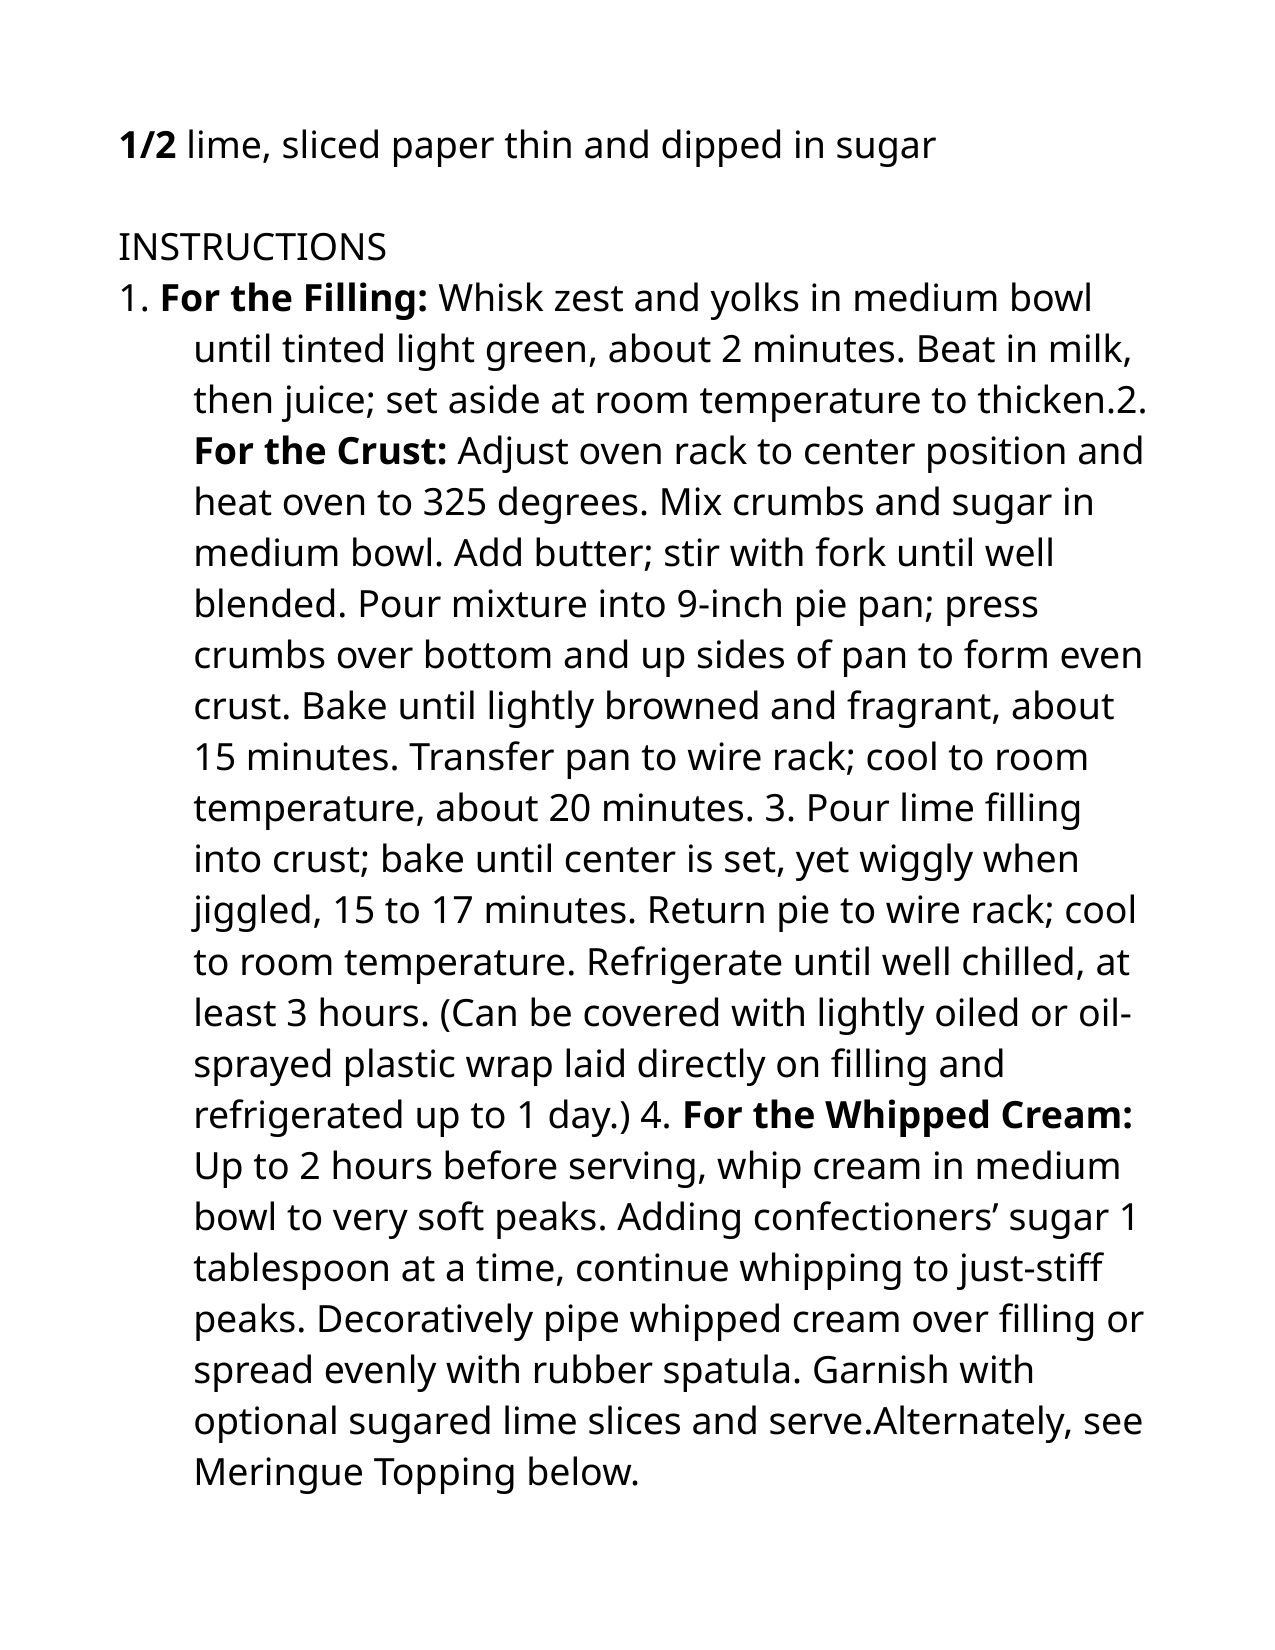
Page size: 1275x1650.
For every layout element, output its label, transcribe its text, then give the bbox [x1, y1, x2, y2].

text 1. For the Filling: Whisk zest and yolks in medium bowl until tinted light green, about 2 minutes. Beat in milk, then juice; set aside at room temperature to thicken. 2. For the Crust: Adjust oven rack to center position and heat oven to 325 degrees. Mix crumbs and sugar in medium bowl. Add butter; stir with fork until well blended. Pour mixture into 9-inch pie pan; press crumbs over bottom and up sides of pan to form even crust. Bake until lightly browned and fragrant, about 15 minutes. Transfer pan to wire rack; cool to room temperature, about 20 minutes. 3. Pour lime filling into crust; bake until center is set, yet wiggly when jiggled, 15 to 17 minutes. Return pie to wire rack; cool to room temperature. Refrigerate until well chilled, at least 3 hours. (Can be covered with lightly oiled or oil-sprayed plastic wrap laid directly on filling and refrigerated up to 1 day.) 4. For the Whipped Cream: Up to 2 hours before serving, whip cream in medium bowl to very soft peaks. Adding confectioners’ sugar 1 tablespoon at a time, continue whipping to just-stiff peaks. Decoratively pipe whipped cream over filling or spread evenly with rubber spatula. Garnish with optional sugared lime slices and serve. Alternately, see Meringue Topping below. [118, 271, 1157, 1496]
text 1/2 lime, sliced paper thin and dipped in sugar [118, 118, 1157, 169]
text INSTRUCTIONS [118, 220, 1157, 271]
